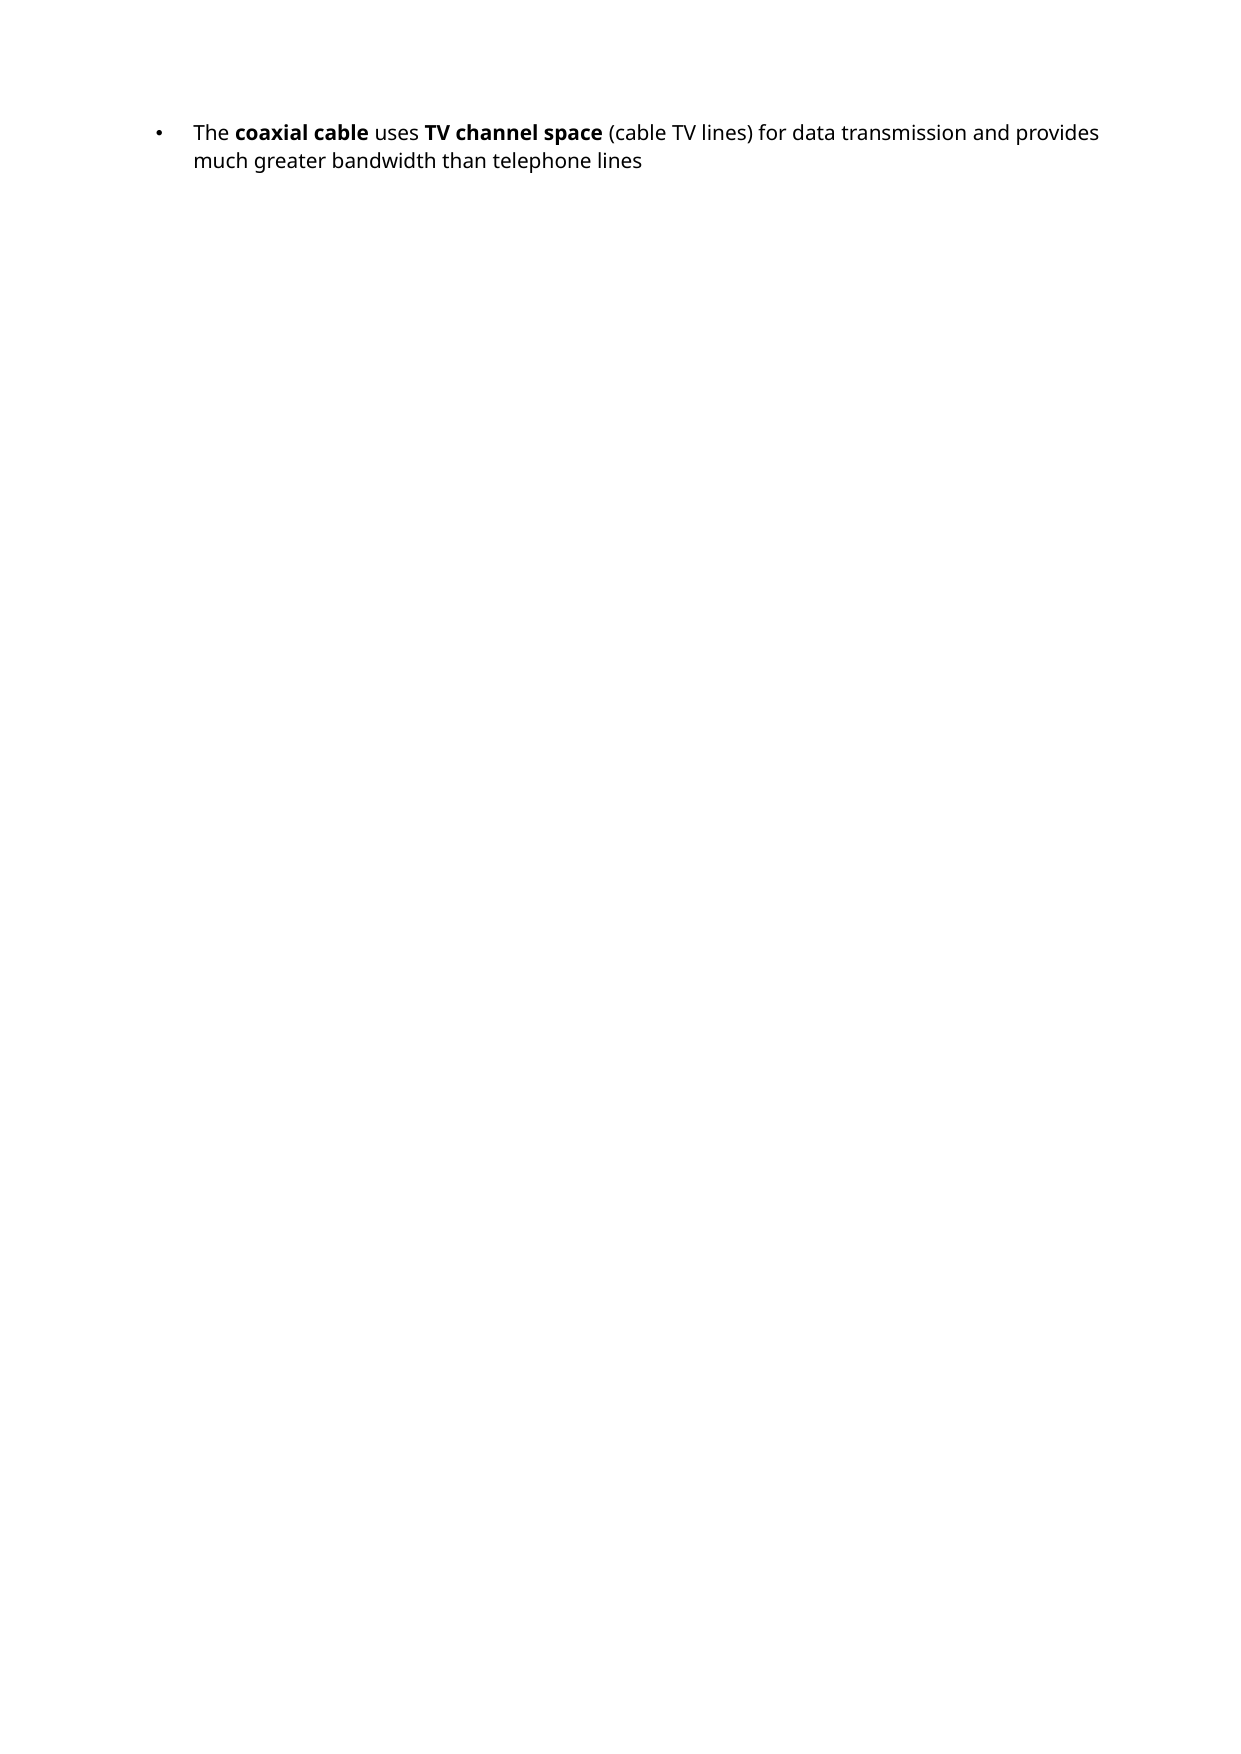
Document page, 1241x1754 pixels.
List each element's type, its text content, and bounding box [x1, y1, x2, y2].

list The coaxial cable uses TV channel space (cable TV lines) for data transmission and provides much greater bandwidth than telephone lines [156, 118, 1122, 175]
